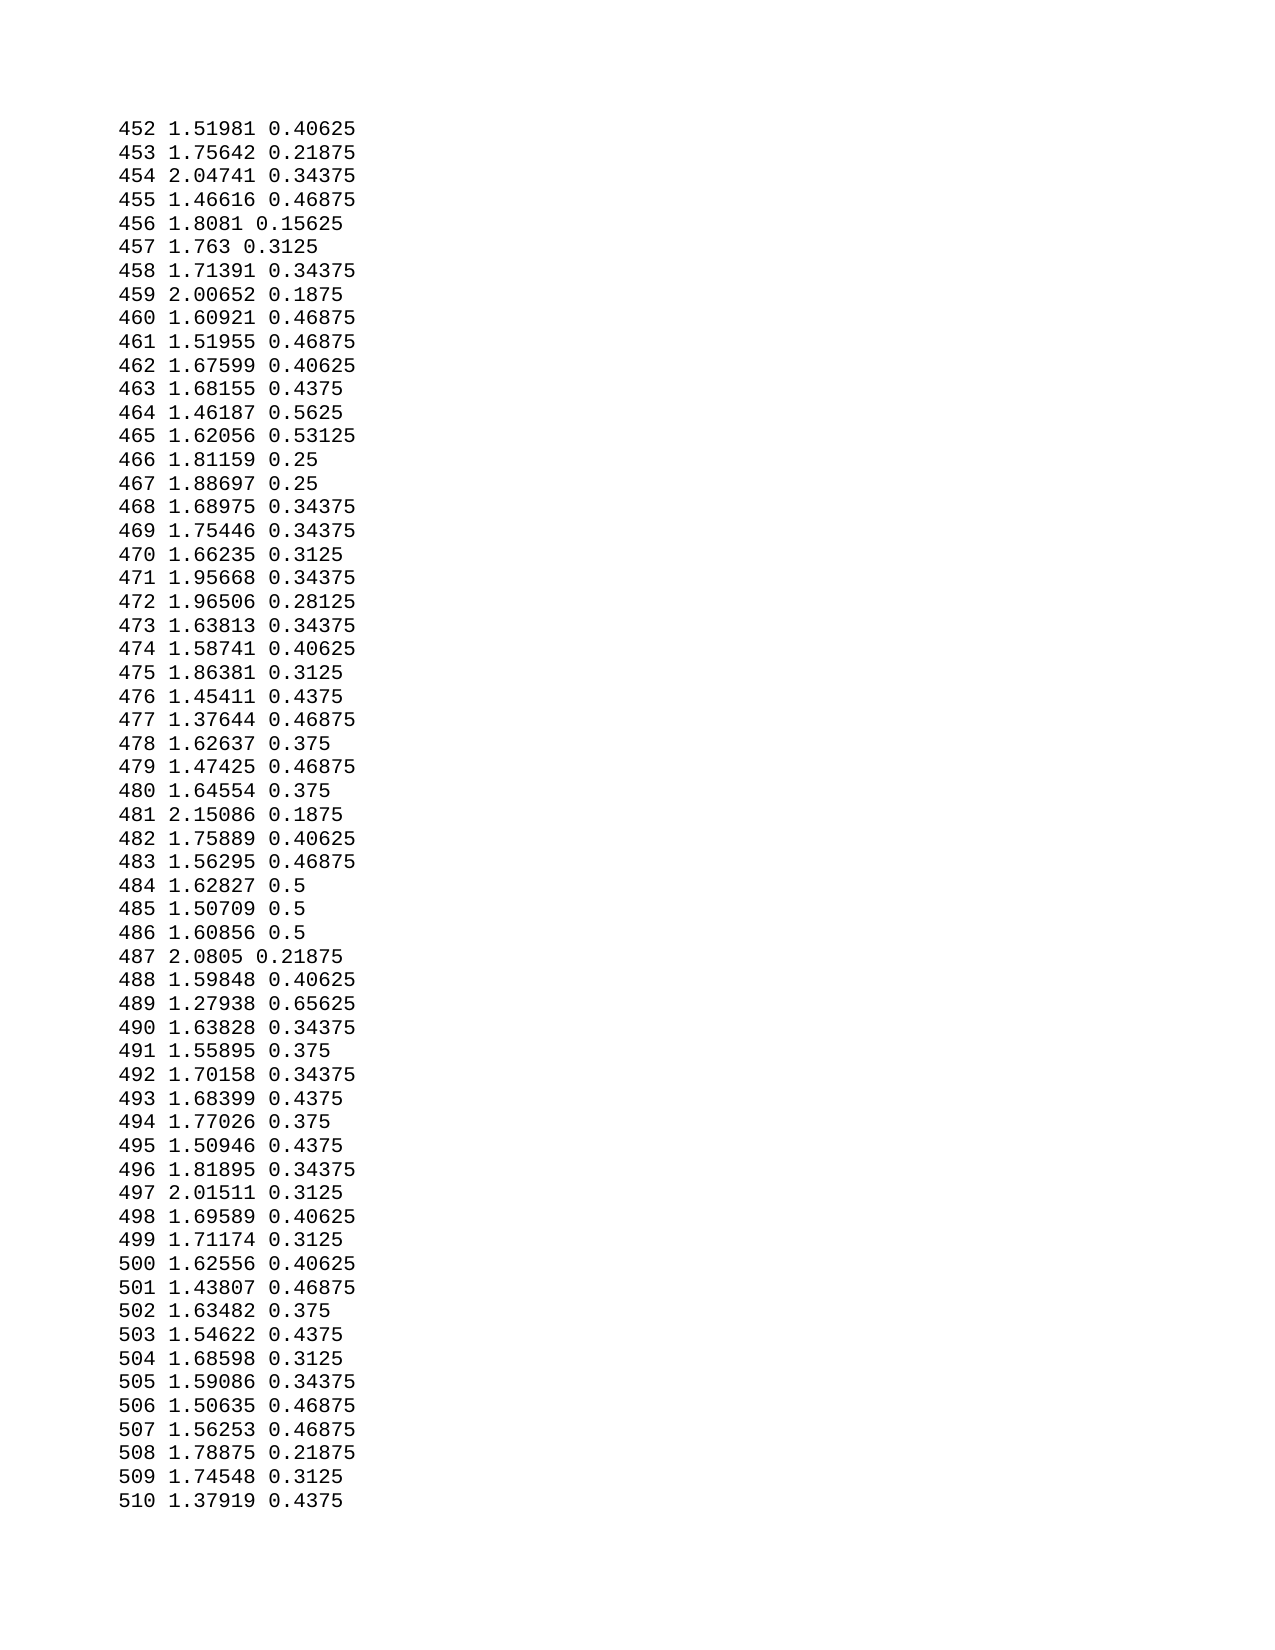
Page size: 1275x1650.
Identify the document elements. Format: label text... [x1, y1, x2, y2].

text 508 1.78875 0.21875 [118, 1442, 1157, 1466]
text 455 1.46616 0.46875 [118, 189, 1157, 213]
text 500 1.62556 0.40625 [118, 1253, 1157, 1277]
text 473 1.63813 0.34375 [118, 615, 1157, 638]
text 502 1.63482 0.375 [118, 1300, 1157, 1324]
text 496 1.81895 0.34375 [118, 1158, 1157, 1182]
text 466 1.81159 0.25 [118, 449, 1157, 473]
text 478 1.62637 0.375 [118, 733, 1157, 757]
text 488 1.59848 0.40625 [118, 969, 1157, 993]
text 484 1.62827 0.5 [118, 875, 1157, 898]
text 487 2.0805 0.21875 [118, 946, 1157, 969]
text 495 1.50946 0.4375 [118, 1135, 1157, 1158]
text 498 1.69589 0.40625 [118, 1206, 1157, 1229]
text 506 1.50635 0.46875 [118, 1395, 1157, 1419]
text 456 1.8081 0.15625 [118, 213, 1157, 236]
text 465 1.62056 0.53125 [118, 426, 1157, 449]
text 480 1.64554 0.375 [118, 780, 1157, 804]
text 493 1.68399 0.4375 [118, 1088, 1157, 1111]
text 459 2.00652 0.1875 [118, 284, 1157, 307]
text 491 1.55895 0.375 [118, 1040, 1157, 1064]
text 479 1.47425 0.46875 [118, 757, 1157, 780]
text 468 1.68975 0.34375 [118, 496, 1157, 520]
text 474 1.58741 0.40625 [118, 638, 1157, 662]
text 470 1.66235 0.3125 [118, 544, 1157, 567]
text 460 1.60921 0.46875 [118, 307, 1157, 331]
text 503 1.54622 0.4375 [118, 1324, 1157, 1348]
text 492 1.70158 0.34375 [118, 1064, 1157, 1088]
text 509 1.74548 0.3125 [118, 1466, 1157, 1489]
text 505 1.59086 0.34375 [118, 1371, 1157, 1395]
text 489 1.27938 0.65625 [118, 993, 1157, 1017]
text 483 1.56295 0.46875 [118, 851, 1157, 875]
text 477 1.37644 0.46875 [118, 709, 1157, 733]
text 475 1.86381 0.3125 [118, 662, 1157, 686]
text 486 1.60856 0.5 [118, 922, 1157, 946]
text 504 1.68598 0.3125 [118, 1348, 1157, 1371]
text 471 1.95668 0.34375 [118, 567, 1157, 591]
text 497 2.01511 0.3125 [118, 1182, 1157, 1206]
text 499 1.71174 0.3125 [118, 1229, 1157, 1253]
text 464 1.46187 0.5625 [118, 402, 1157, 426]
text 453 1.75642 0.21875 [118, 142, 1157, 165]
text 472 1.96506 0.28125 [118, 591, 1157, 615]
text 467 1.88697 0.25 [118, 473, 1157, 496]
text 461 1.51955 0.46875 [118, 331, 1157, 354]
text 458 1.71391 0.34375 [118, 260, 1157, 284]
text 457 1.763 0.3125 [118, 236, 1157, 260]
text 452 1.51981 0.40625 [118, 118, 1157, 142]
text 501 1.43807 0.46875 [118, 1277, 1157, 1300]
text 462 1.67599 0.40625 [118, 354, 1157, 378]
text 481 2.15086 0.1875 [118, 804, 1157, 827]
text 454 2.04741 0.34375 [118, 165, 1157, 189]
text 463 1.68155 0.4375 [118, 378, 1157, 402]
text 494 1.77026 0.375 [118, 1111, 1157, 1135]
text 507 1.56253 0.46875 [118, 1419, 1157, 1442]
text 469 1.75446 0.34375 [118, 520, 1157, 544]
text 476 1.45411 0.4375 [118, 686, 1157, 709]
text 510 1.37919 0.4375 [118, 1489, 1157, 1513]
text 490 1.63828 0.34375 [118, 1017, 1157, 1040]
text 482 1.75889 0.40625 [118, 827, 1157, 851]
text 485 1.50709 0.5 [118, 898, 1157, 922]
